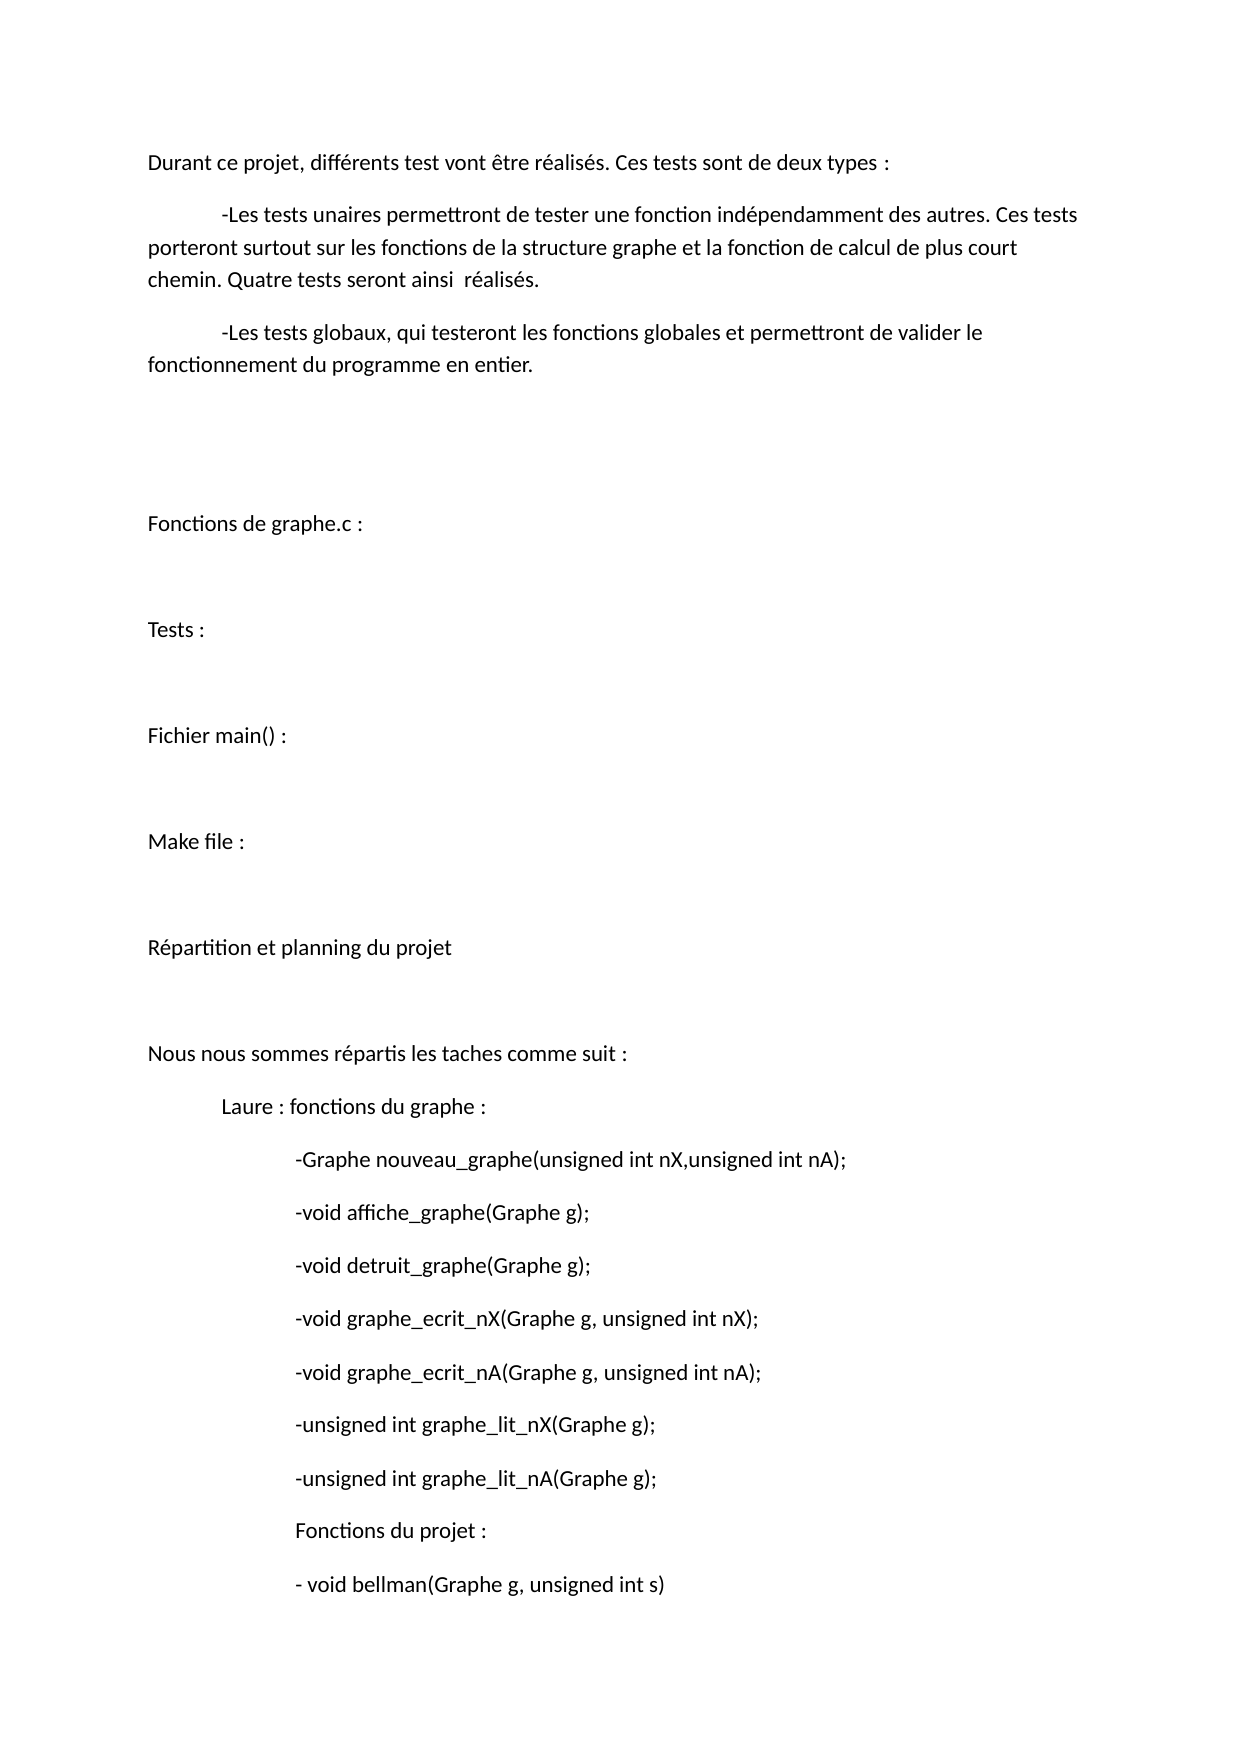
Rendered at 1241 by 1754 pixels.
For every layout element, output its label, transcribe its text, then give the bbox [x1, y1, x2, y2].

text -Graphe nouveau_graphe(unsigned int nX,unsigned int nA); [148, 1146, 1093, 1173]
text -Les tests unaires permettront de tester une fonction indépendamment des autres. Ces tests porteront surtout sur les fonctions de la structure graphe et la fonction de calcul de plus court chemin. Quatre tests seront ainsi réalisés. [148, 201, 1093, 293]
text Nous nous sommes répartis les taches comme suit : [148, 1039, 1093, 1067]
text -void graphe_ecrit_nX(Graphe g, unsigned int nX); [221, 1304, 1093, 1333]
text Fichier main() : [148, 721, 1093, 749]
text Make file : [148, 827, 1093, 855]
text -void detruit_graphe(Graphe g); [221, 1252, 1093, 1279]
text Laure : fonctions du graphe : [148, 1092, 1093, 1121]
text Fonctions du projet : [221, 1517, 1093, 1545]
text -void graphe_ecrit_nA(Graphe g, unsigned int nA); [221, 1358, 1093, 1386]
text -unsigned int graphe_lit_nA(Graphe g); [221, 1464, 1093, 1492]
text Durant ce projet, différents test vont être réalisés. Ces tests sont de deux types : [148, 148, 1093, 176]
text Tests : [148, 615, 1093, 643]
text Répartition et planning du projet [148, 933, 1093, 961]
text Fonctions de graphe.c : [148, 509, 1093, 537]
text -void affiche_graphe(Graphe g); [221, 1198, 1093, 1227]
text - void bellman(Graphe g, unsigned int s) [221, 1570, 1093, 1598]
text -unsigned int graphe_lit_nX(Graphe g); [221, 1411, 1093, 1439]
text -Les tests globaux, qui testeront les fonctions globales et permettront de valider le fonctionnement du programme en entier. [148, 318, 1093, 378]
